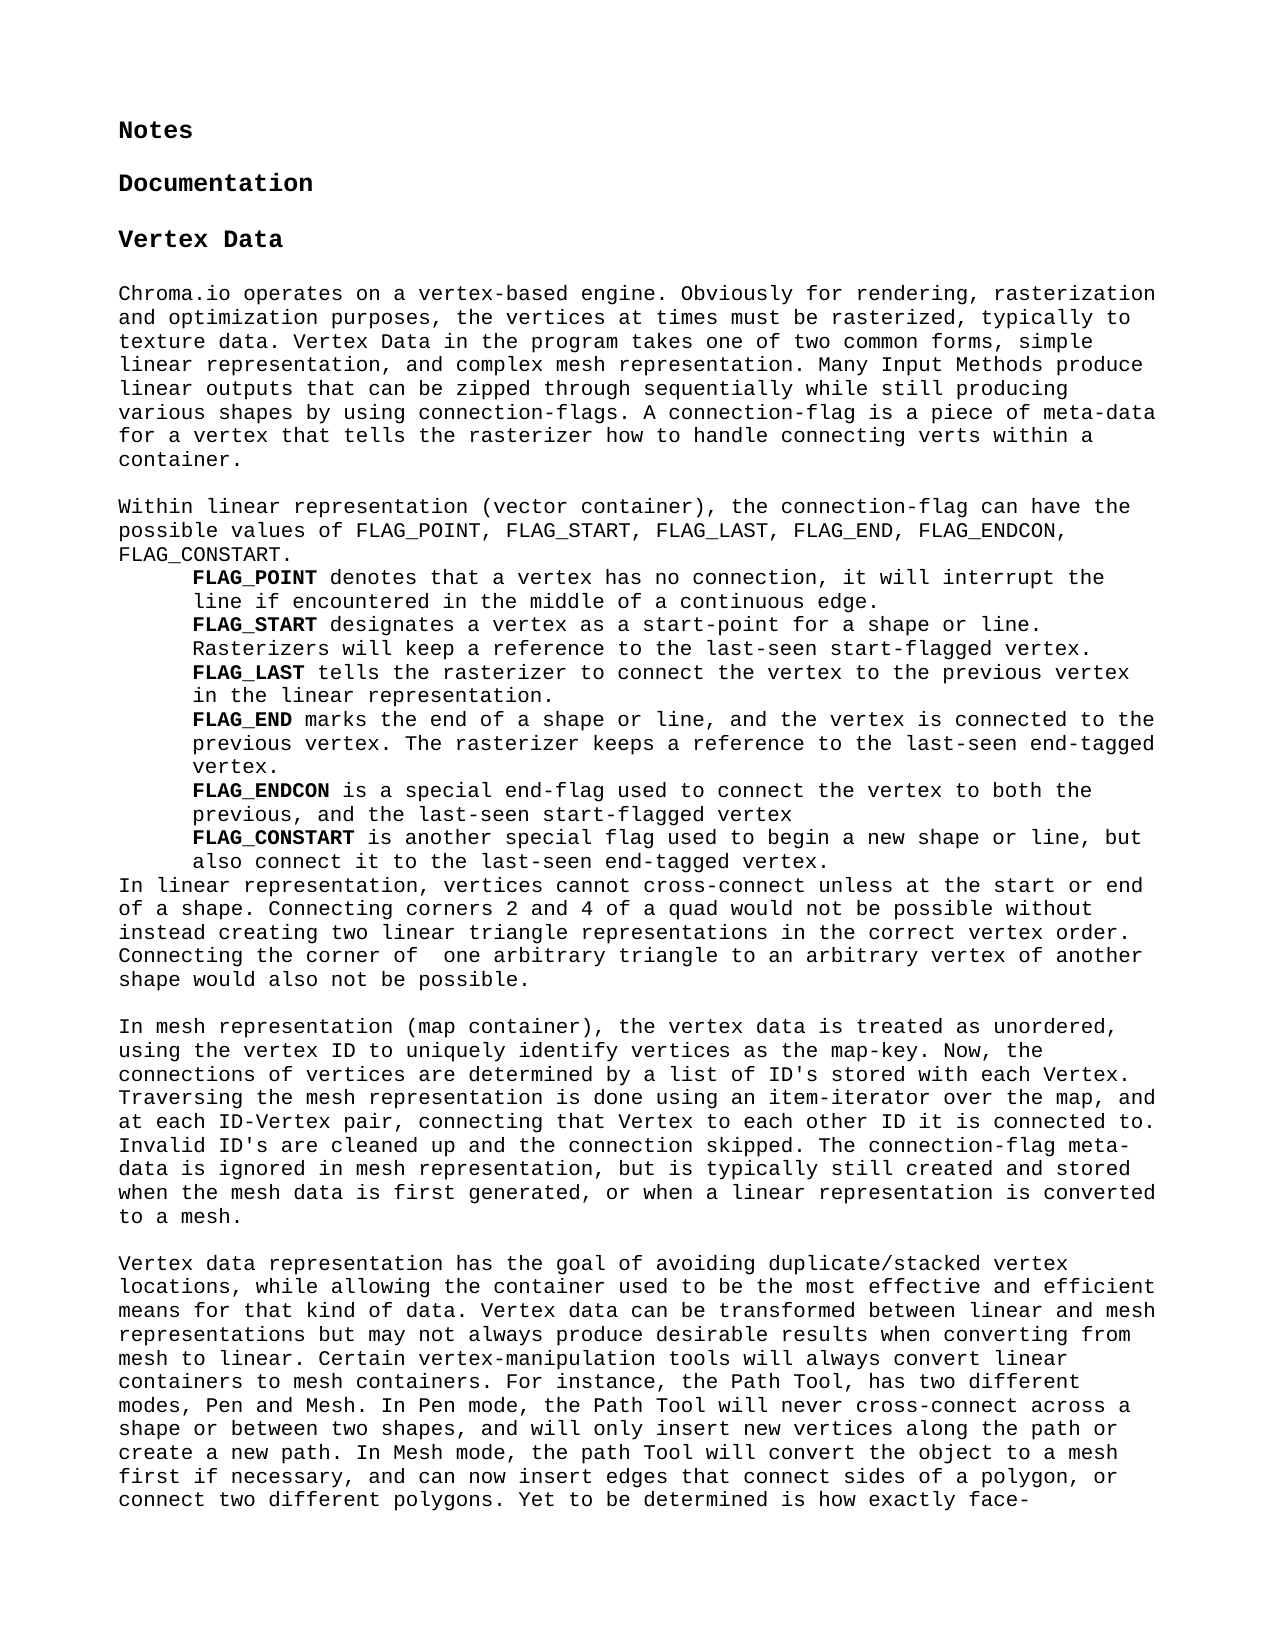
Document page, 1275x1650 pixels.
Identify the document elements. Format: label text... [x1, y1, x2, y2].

text FLAG_CONSTART is another special flag used to begin a new shape or line, but also connect it to the last-seen end-tagged vertex. [192, 827, 1157, 874]
text Vertex Data [118, 227, 1157, 255]
text FLAG_START designates a vertex as a start-point for a shape or line. Rasterizers will keep a reference to the last-seen start-flagged vertex. [192, 614, 1157, 662]
text Notes [118, 118, 1157, 146]
text FLAG_ENDCON is a special end-flag used to connect the vertex to both the previous, and the last-seen start-flagged vertex [192, 780, 1157, 827]
text Documentation [118, 170, 1157, 198]
text Within linear representation (vector container), the connection-flag can have the possible values of FLAG_POINT, FLAG_START, FLAG_LAST, FLAG_END, FLAG_ENDCON, FLAG_CONSTART. [118, 496, 1157, 567]
text In linear representation, vertices cannot cross-connect unless at the start or end of a shape. Connecting corners 2 and 4 of a quad would not be possible without instead creating two linear triangle representations in the correct vertex order. Connecting the corner of one arbitrary triangle to an arbitrary vertex of another shape would also not be possible. [118, 874, 1157, 993]
text FLAG_END marks the end of a shape or line, and the vertex is connected to the previous vertex. The rasterizer keeps a reference to the last-seen end-tagged vertex. [192, 709, 1157, 780]
text FLAG_POINT denotes that a vertex has no connection, it will interrupt the line if encountered in the middle of a continuous edge. [192, 567, 1157, 614]
text Chroma.io operates on a vertex-based engine. Obviously for rendering, rasterization and optimization purposes, the vertices at times must be rasterized, typically to texture data. Vertex Data in the program takes one of two common forms, simple linear representation, and complex mesh representation. Many Input Methods produce linear outputs that can be zipped through sequentially while still producing various shapes by using connection-flags. A connection-flag is a piece of meta-data for a vertex that tells the rasterizer how to handle connecting verts within a container. [118, 283, 1157, 473]
text In mesh representation (map container), the vertex data is treated as unordered, using the vertex ID to uniquely identify vertices as the map-key. Now, the connections of vertices are determined by a list of ID's stored with each Vertex. Traversing the mesh representation is done using an item-iterator over the map, and at each ID-Vertex pair, connecting that Vertex to each other ID it is connected to. Invalid ID's are cleaned up and the connection skipped. The connection-flag meta-data is ignored in mesh representation, but is typically still created and stored when the mesh data is first generated, or when a linear representation is converted to a mesh. [118, 1016, 1157, 1229]
text Vertex data representation has the goal of avoiding duplicate/stacked vertex locations, while allowing the container used to be the most effective and efficient means for that kind of data. Vertex data can be transformed between linear and mesh representations but may not always produce desirable results when converting from mesh to linear. Certain vertex-manipulation tools will always convert linear containers to mesh containers. For instance, the Path Tool, has two different modes, Pen and Mesh. In Pen mode, the Path Tool will never cross-connect across a shape or between two shapes, and will only insert new vertices along the path or create a new path. In Mesh mode, the path Tool will convert the object to a mesh first if necessary, and can now insert edges that connect sides of a polygon, or connect two different polygons. Yet to be determined is how exactly face- [118, 1253, 1157, 1513]
text FLAG_LAST tells the rasterizer to connect the vertex to the previous vertex in the linear representation. [192, 662, 1157, 709]
